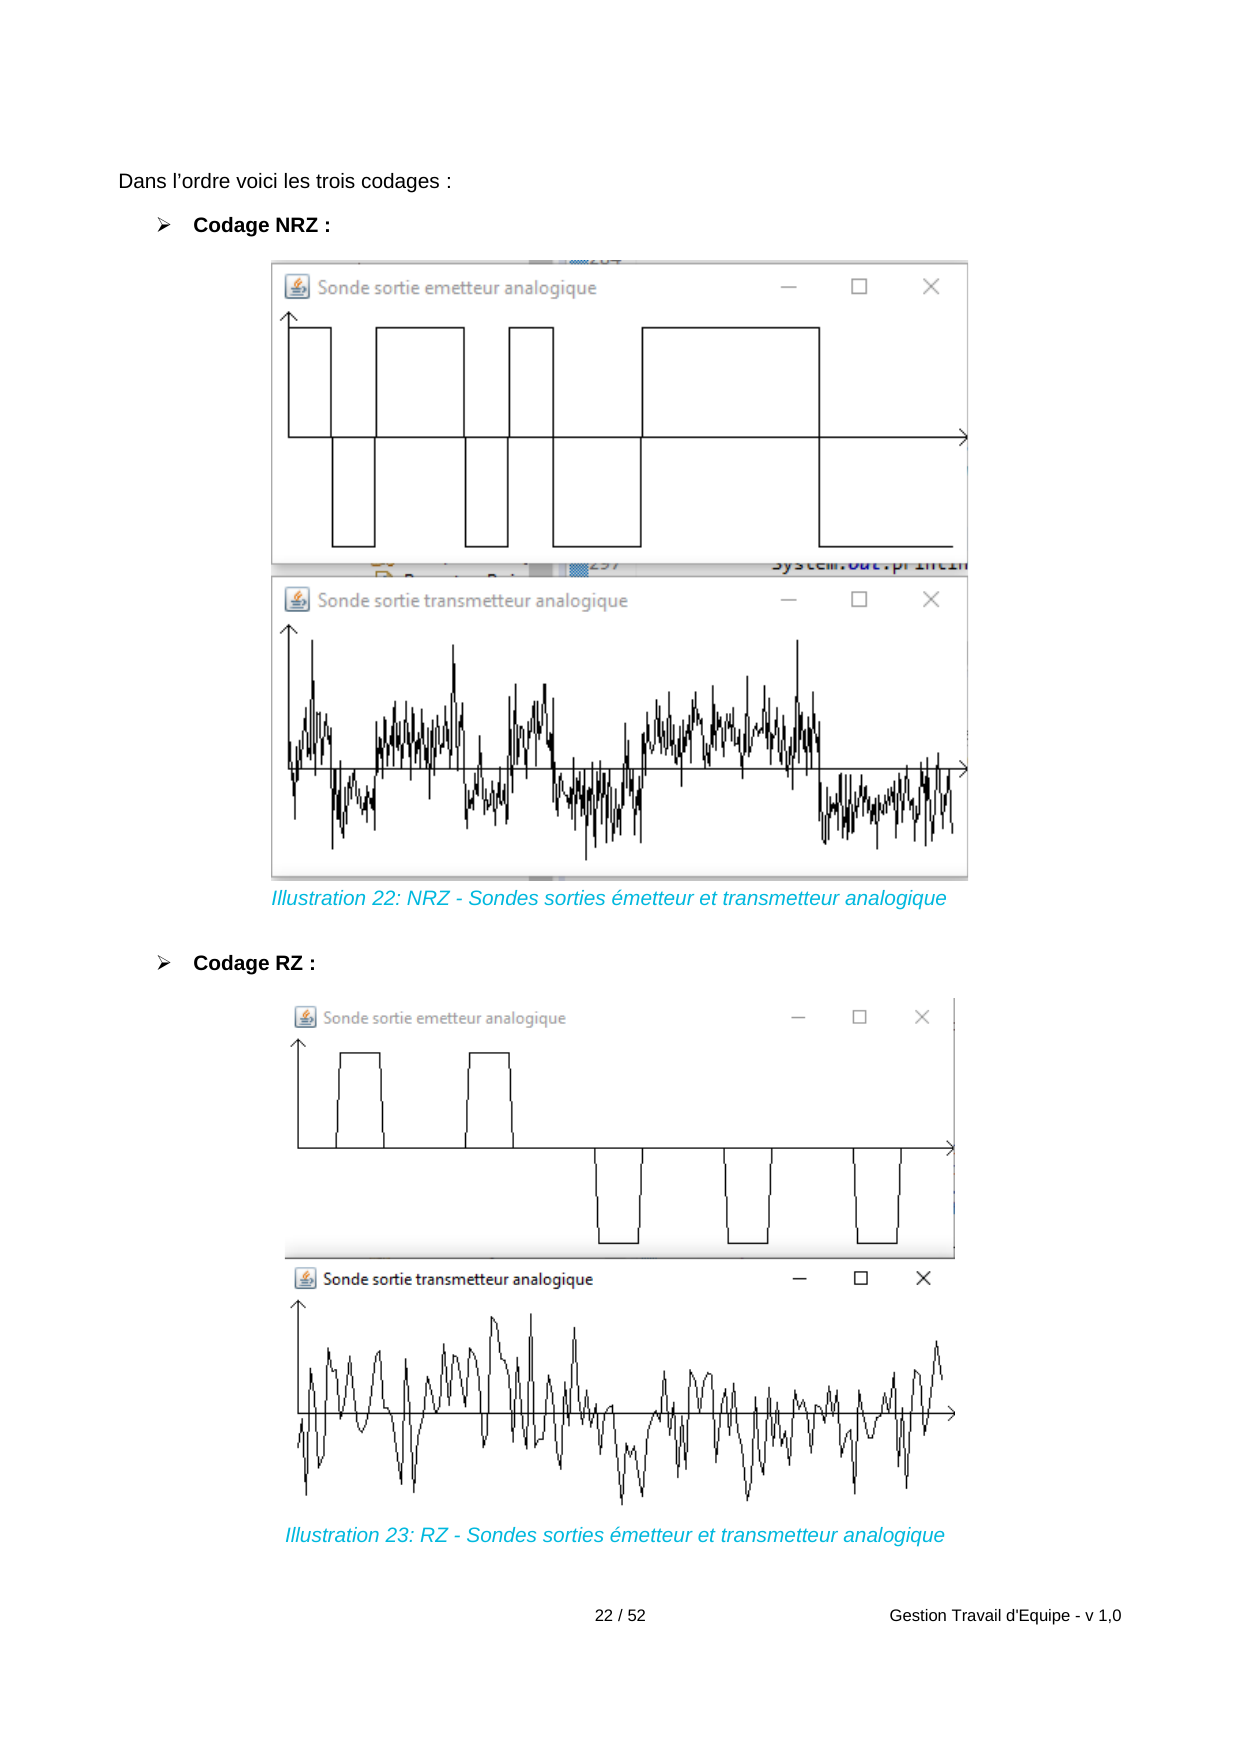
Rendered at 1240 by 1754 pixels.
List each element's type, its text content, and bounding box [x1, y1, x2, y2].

text Illustration 23: RZ - Sondes sorties émetteur et transmetteur analogique [285, 1519, 955, 1547]
list Codage NRZ : [156, 216, 1121, 236]
list Codage RZ : [156, 953, 1121, 974]
text Dans l’ordre voici les trois codages : [118, 172, 1121, 192]
picture [284, 998, 955, 1519]
picture [271, 260, 969, 881]
text Illustration 22: NRZ - Sondes sorties émetteur et transmetteur analogique [271, 881, 968, 909]
